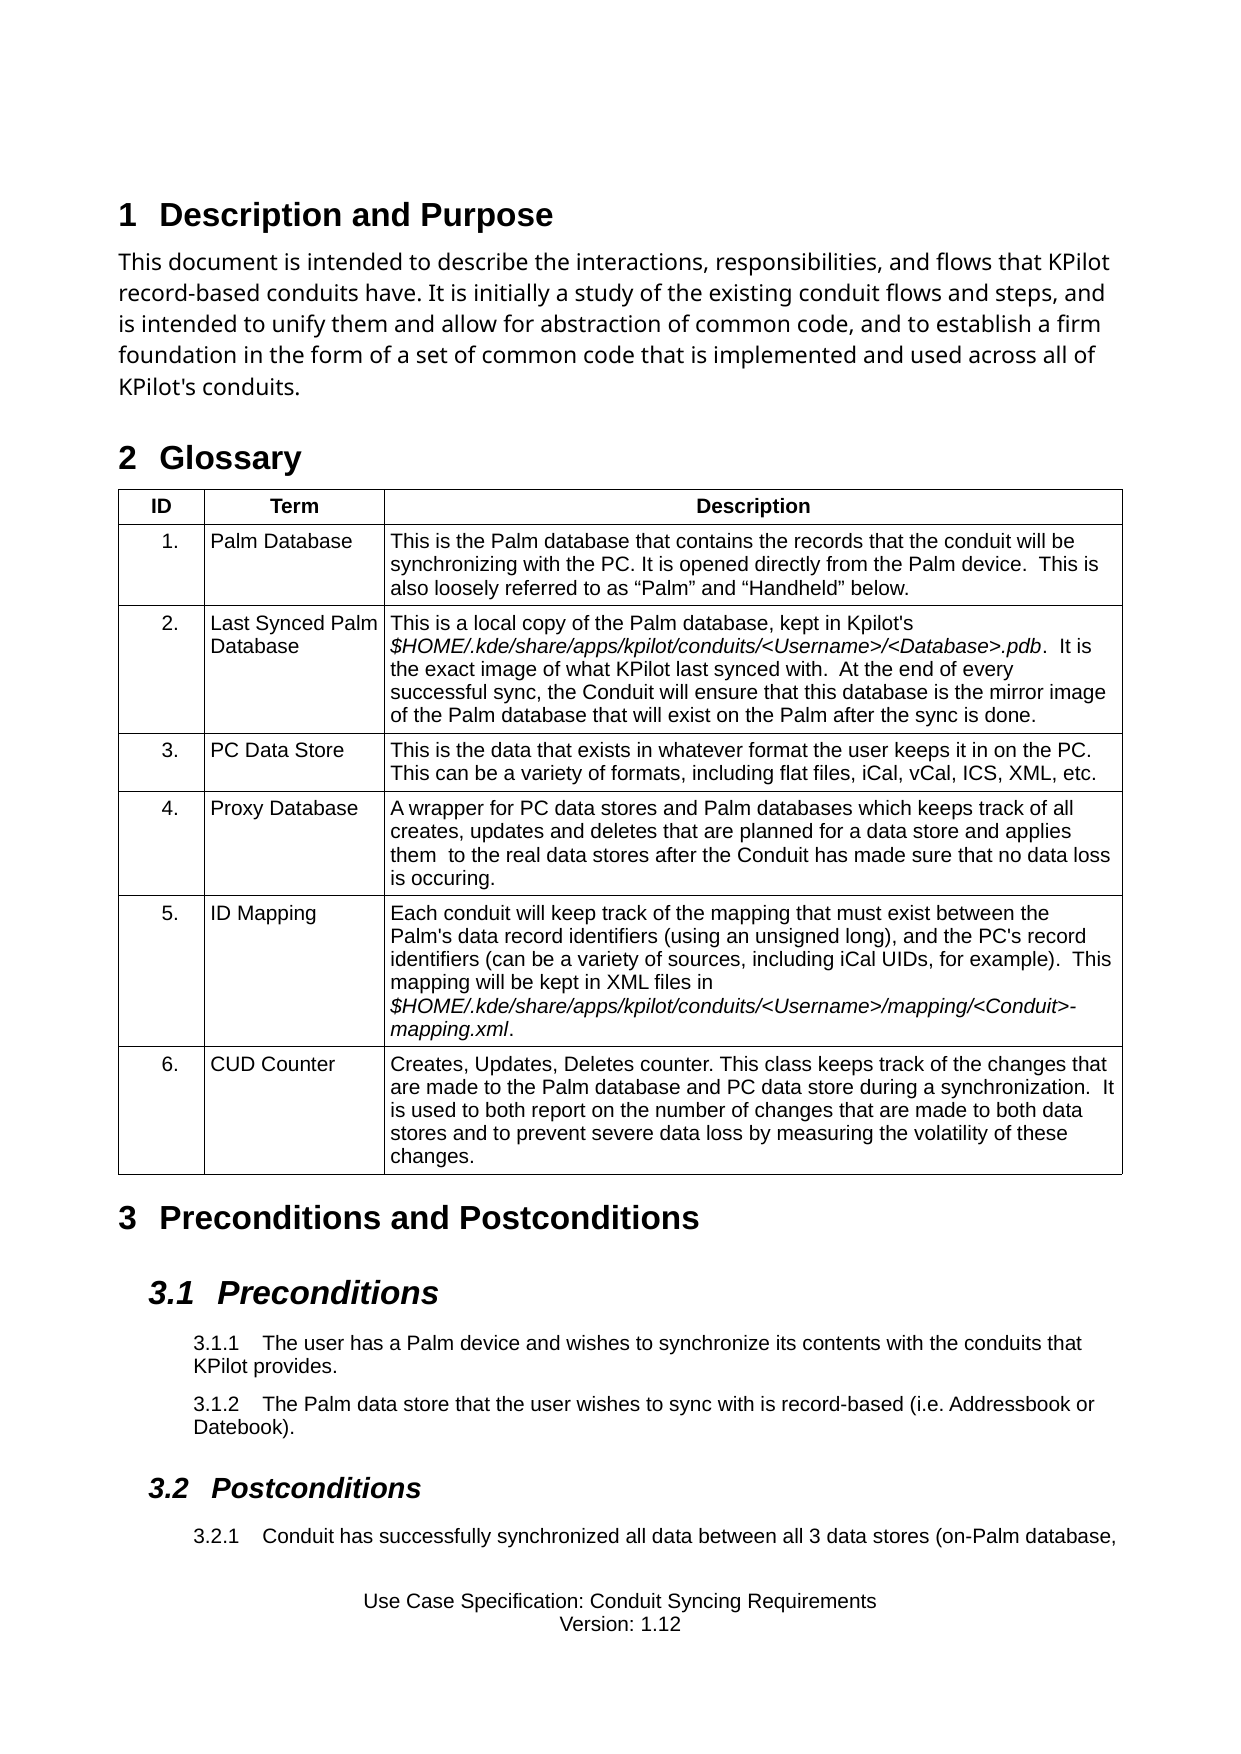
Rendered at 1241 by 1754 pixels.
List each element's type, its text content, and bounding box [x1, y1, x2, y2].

table_cell ID Mapping [205, 896, 384, 1046]
table_cell Palm Database [205, 525, 384, 605]
table_cell A wrapper for PC data stores and Palm databases which keeps track of all creates, updates and deletes that are planned for a data store and applies them to the real data stores after the Conduit has made sure that no data loss is occuring. [385, 792, 1122, 895]
table_cell [119, 525, 204, 605]
table_cell Each conduit will keep track of the mapping that must exist between the Palm's data record identifiers (using an unsigned long), and the PC's record identifiers (can be a variety of sources, including iCal UIDs, for example). This mapping will be kept in XML files in $HOME/.kde/share/apps/kpilot/conduits/<Username>/mapping/<Conduit>-mapping.xml. [385, 896, 1122, 1046]
subtitle The Palm data store that the user wishes to sync with is record-based (i.e. Addressbook or Datebook). [193, 1393, 1122, 1439]
table_cell [119, 734, 204, 791]
table_cell Proxy Database [205, 792, 384, 895]
table_cell PC Data Store [205, 734, 384, 791]
table_cell This is the Palm database that contains the records that the conduit will be synchronizing with the PC. It is opened directly from the Palm device. This is also loosely referred to as “Palm” and “Handheld” below. [385, 525, 1122, 605]
subtitle Preconditions [148, 1274, 1122, 1311]
table_cell [119, 792, 204, 895]
subtitle Description and Purpose [118, 196, 1122, 233]
table_header Description [385, 490, 1122, 524]
table_header Term [205, 490, 384, 524]
table_cell [119, 1047, 204, 1174]
subtitle Conduit has successfully synchronized all data between all 3 data stores (on-Palm database, [193, 1524, 1122, 1547]
table_cell [119, 896, 204, 1046]
table_cell [119, 606, 204, 733]
table_cell Creates, Updates, Deletes counter. This class keeps track of the changes that are made to the Palm database and PC data store during a synchronization. It is used to both report on the number of changes that are made to both data stores and to prevent severe data loss by measuring the volatility of these changes. [385, 1047, 1122, 1174]
table_cell Last Synced Palm Database [205, 606, 384, 733]
table_cell CUD Counter [205, 1047, 384, 1174]
subtitle Glossary [118, 439, 1122, 477]
table_header ID [119, 490, 204, 524]
subtitle Postconditions [148, 1472, 1122, 1504]
table_cell This is the data that exists in whatever format the user keeps it in on the PC. This can be a variety of formats, including flat files, iCal, vCal, ICS, XML, etc. [385, 734, 1122, 791]
text This document is intended to describe the interactions, responsibilities, and flows that KPilot record-based conduits have. It is initially a study of the existing conduit flows and steps, and is intended to unify them and allow for abstraction of common code, and to establish a firm foundation in the form of a set of common code that is implemented and used across all of KPilot's conduits. [118, 246, 1122, 402]
table_cell This is a local copy of the Palm database, kept in Kpilot's $HOME/.kde/share/apps/kpilot/conduits/<Username>/<Database>.pdb. It is the exact image of what KPilot last synced with. At the end of every successful sync, the Conduit will ensure that this database is the mirror image of the Palm database that will exist on the Palm after the sync is done. [385, 606, 1122, 733]
subtitle The user has a Palm device and wishes to synchronize its contents with the conduits that KPilot provides. [193, 1331, 1122, 1378]
subtitle Preconditions and Postconditions [118, 1199, 1122, 1236]
